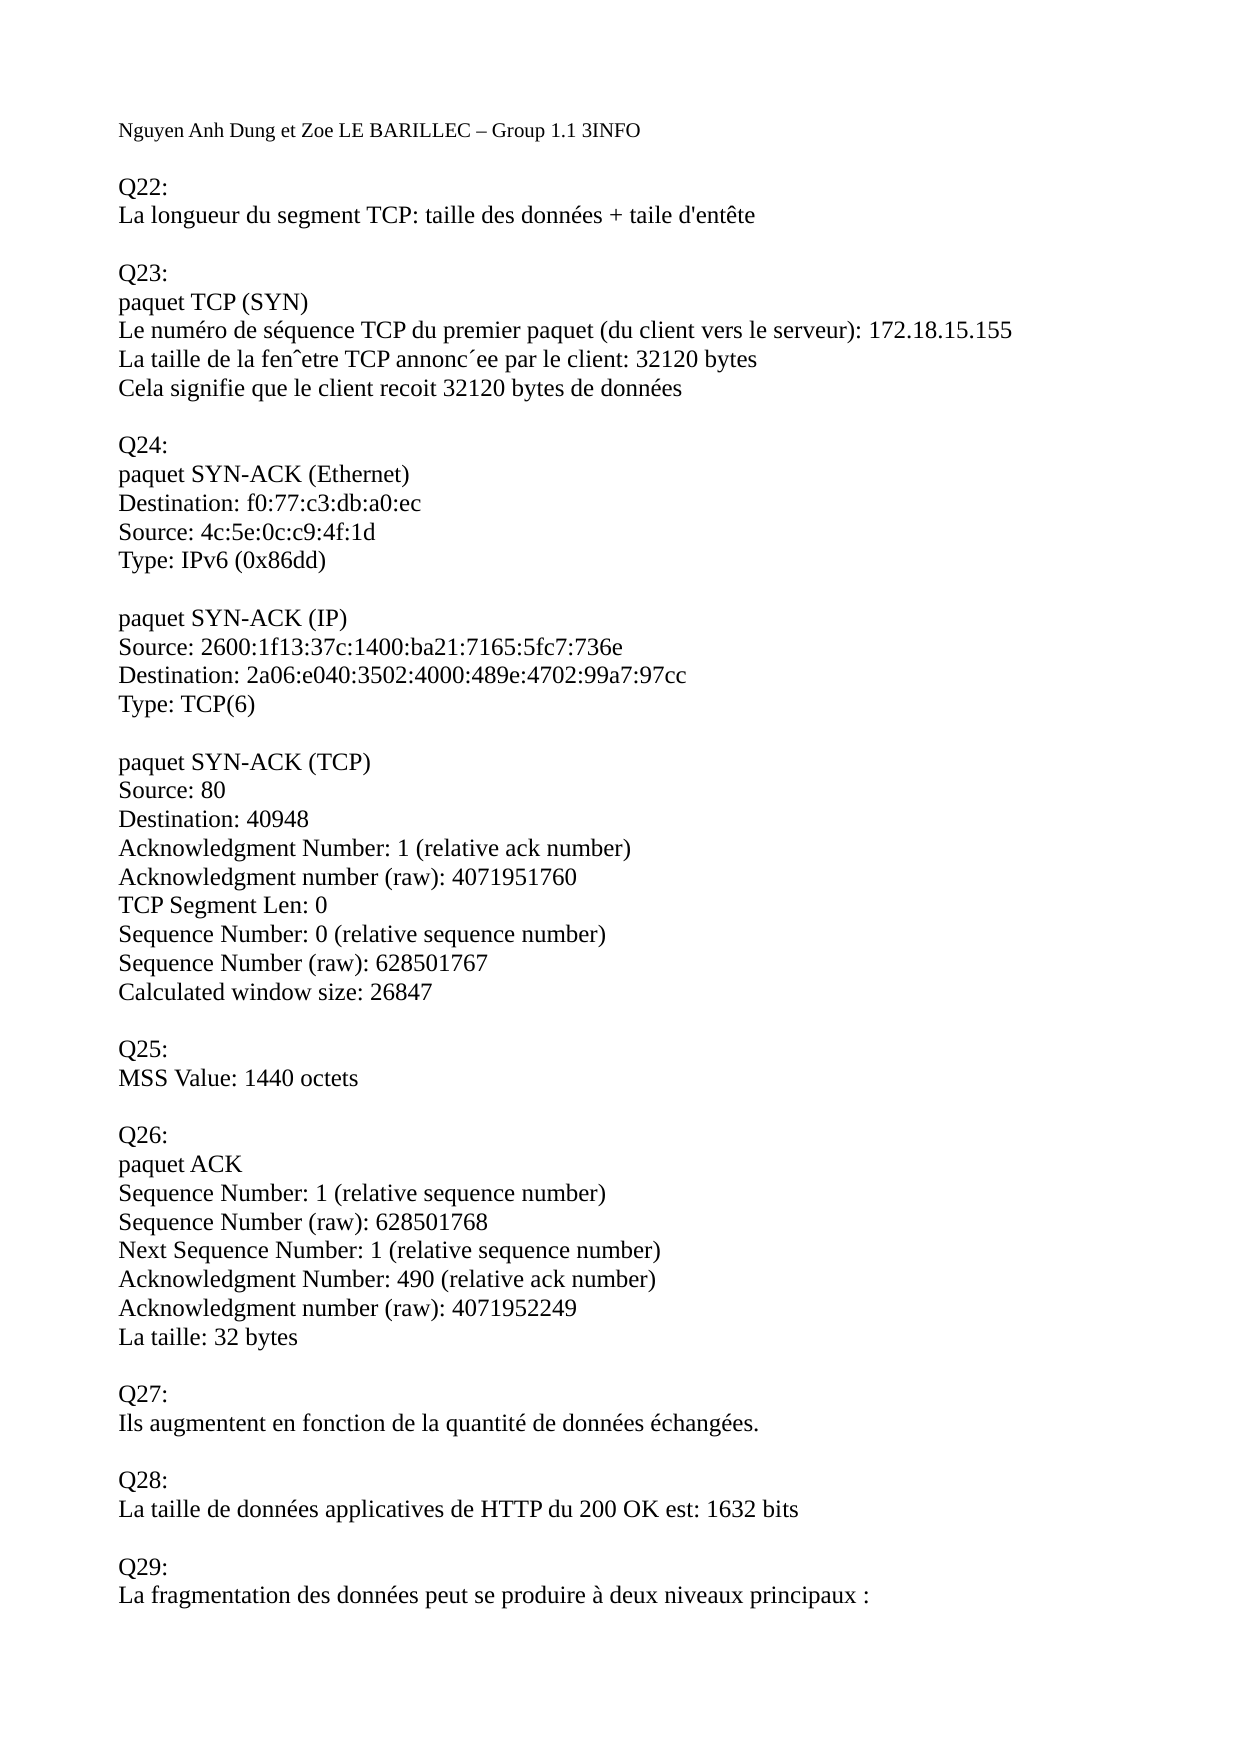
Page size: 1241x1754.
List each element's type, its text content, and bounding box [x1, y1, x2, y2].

text paquet ACK [118, 1149, 1122, 1178]
text Q25: [118, 1034, 1122, 1063]
text La longueur du segment TCP: taille des données + taile d'entête [118, 200, 1122, 229]
text Destination: f0:77:c3:db:a0:ec [118, 488, 1122, 517]
text Cela signifie que le client recoit 32120 bytes de données [118, 373, 1122, 402]
text Acknowledgment Number: 490 (relative ack number) [118, 1264, 1122, 1293]
text Q28: [118, 1465, 1122, 1494]
text Source: 80 [118, 775, 1122, 804]
text TCP Segment Len: 0 [118, 890, 1122, 919]
text Calculated window size: 26847 [118, 977, 1122, 1005]
text Le numéro de séquence TCP du premier paquet (du client vers le serveur): 172.18.15.155 [118, 315, 1122, 344]
text La taille de données applicatives de HTTP du 200 OK est: 1632 bits [118, 1494, 1122, 1523]
text Source: 2600:1f13:37c:1400:ba21:7165:5fc7:736e [118, 632, 1122, 660]
text Q26: [118, 1120, 1122, 1149]
text MSS Value: 1440 octets [118, 1063, 1122, 1092]
text Source: 4c:5e:0c:c9:4f:1d [118, 517, 1122, 545]
text Q29: [118, 1552, 1122, 1580]
text Next Sequence Number: 1 (relative sequence number) [118, 1235, 1122, 1264]
text Destination: 2a06:e040:3502:4000:489e:4702:99a7:97cc [118, 660, 1122, 689]
text Q27: [118, 1379, 1122, 1408]
text paquet SYN-ACK (Ethernet) [118, 459, 1122, 488]
text La taille de la fenˆetre TCP annonc´ee par le client: 32120 bytes [118, 344, 1122, 373]
text Acknowledgment Number: 1 (relative ack number) [118, 833, 1122, 862]
text Sequence Number (raw): 628501767 [118, 948, 1122, 977]
text Acknowledgment number (raw): 4071951760 [118, 862, 1122, 890]
text Q24: [118, 430, 1122, 459]
text Sequence Number: 0 (relative sequence number) [118, 919, 1122, 948]
text Ils augmentent en fonction de la quantité de données échangées. [118, 1408, 1122, 1437]
text paquet TCP (SYN) [118, 287, 1122, 315]
text paquet SYN-ACK (IP) [118, 603, 1122, 632]
text Q22: [118, 172, 1122, 200]
text La taille: 32 bytes [118, 1322, 1122, 1350]
text Sequence Number: 1 (relative sequence number) [118, 1178, 1122, 1207]
text La fragmentation des données peut se produire à deux niveaux principaux : [118, 1580, 1122, 1609]
text Q23: [118, 258, 1122, 287]
text Acknowledgment number (raw): 4071952249 [118, 1293, 1122, 1322]
text Type: IPv6 (0x86dd) [118, 545, 1122, 574]
text Sequence Number (raw): 628501768 [118, 1207, 1122, 1235]
text Type: TCP(6) [118, 689, 1122, 718]
text Destination: 40948 [118, 804, 1122, 833]
text paquet SYN-ACK (TCP) [118, 747, 1122, 775]
